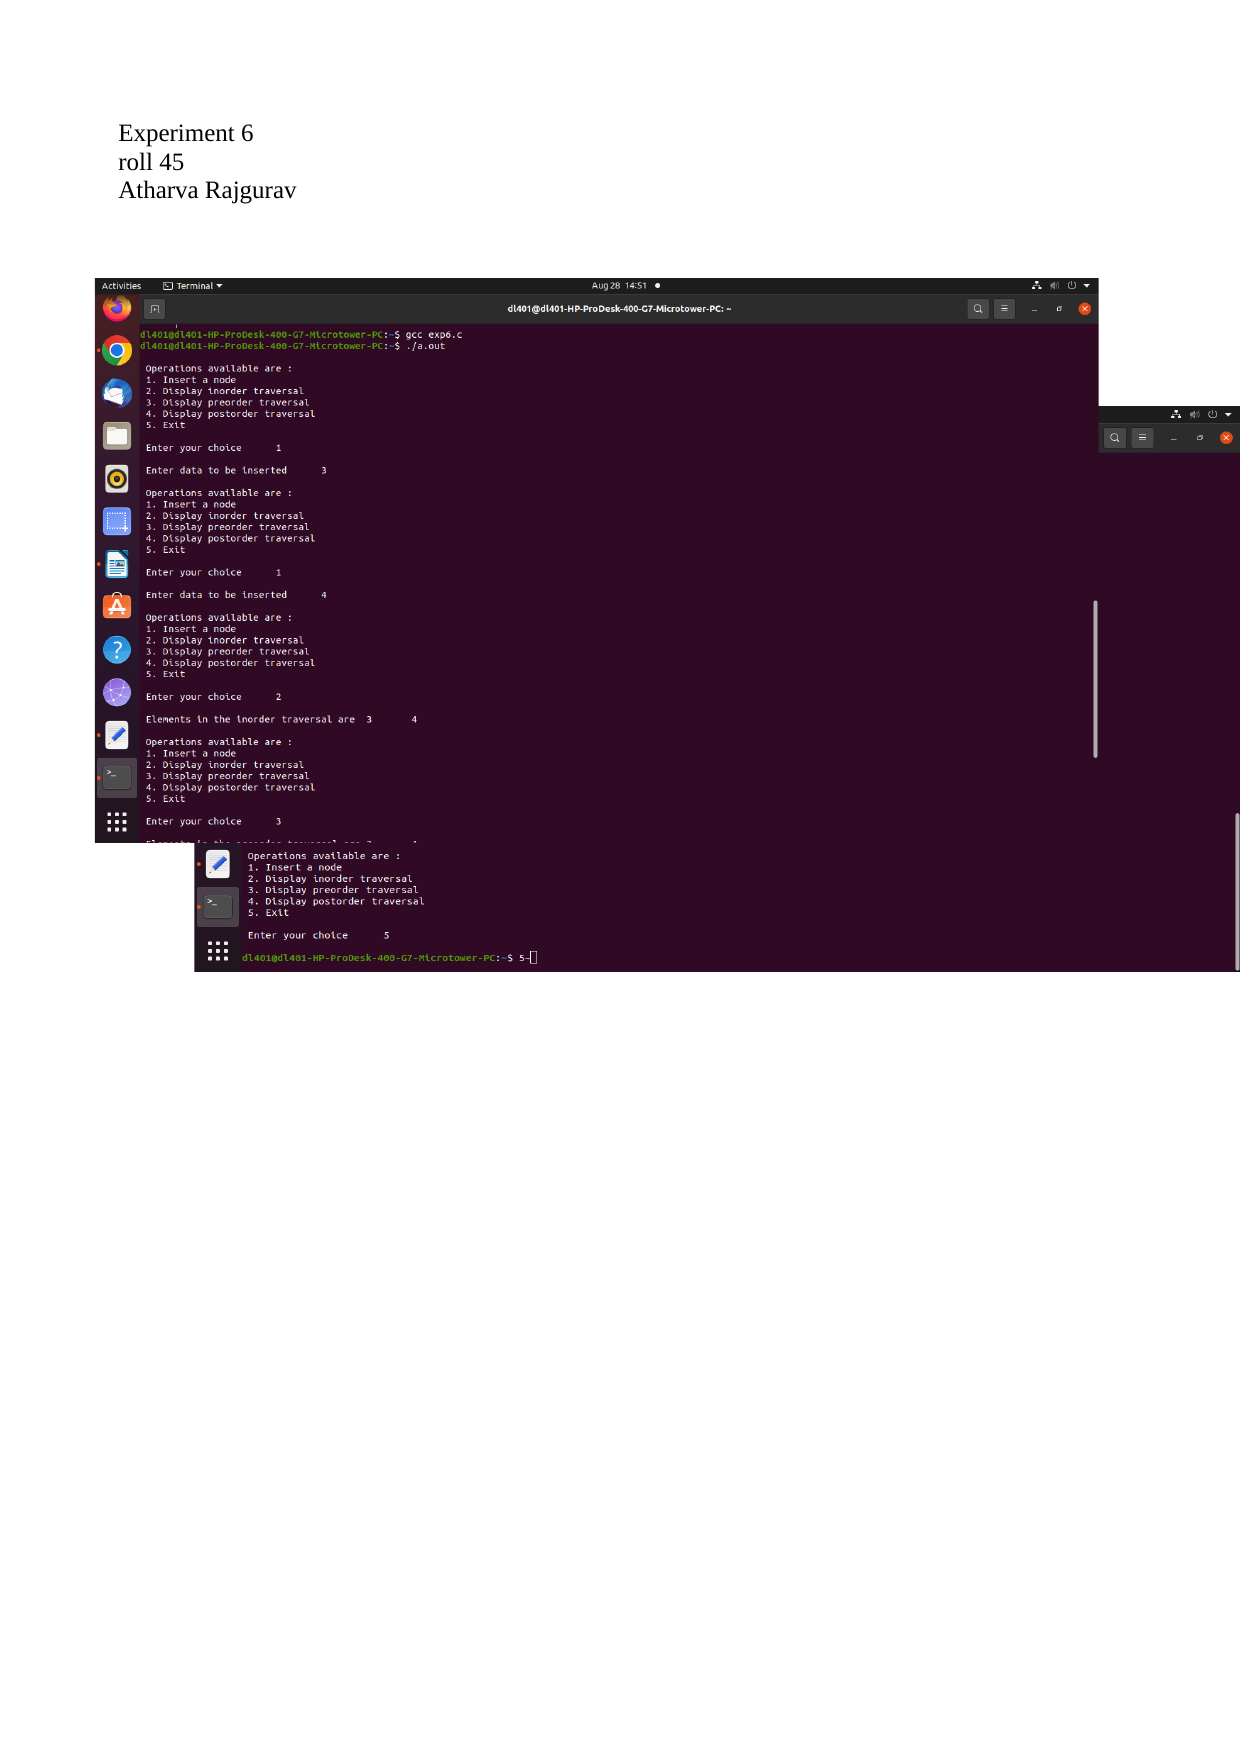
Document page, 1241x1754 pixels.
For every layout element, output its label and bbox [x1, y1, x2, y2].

picture [94, 278, 1240, 972]
